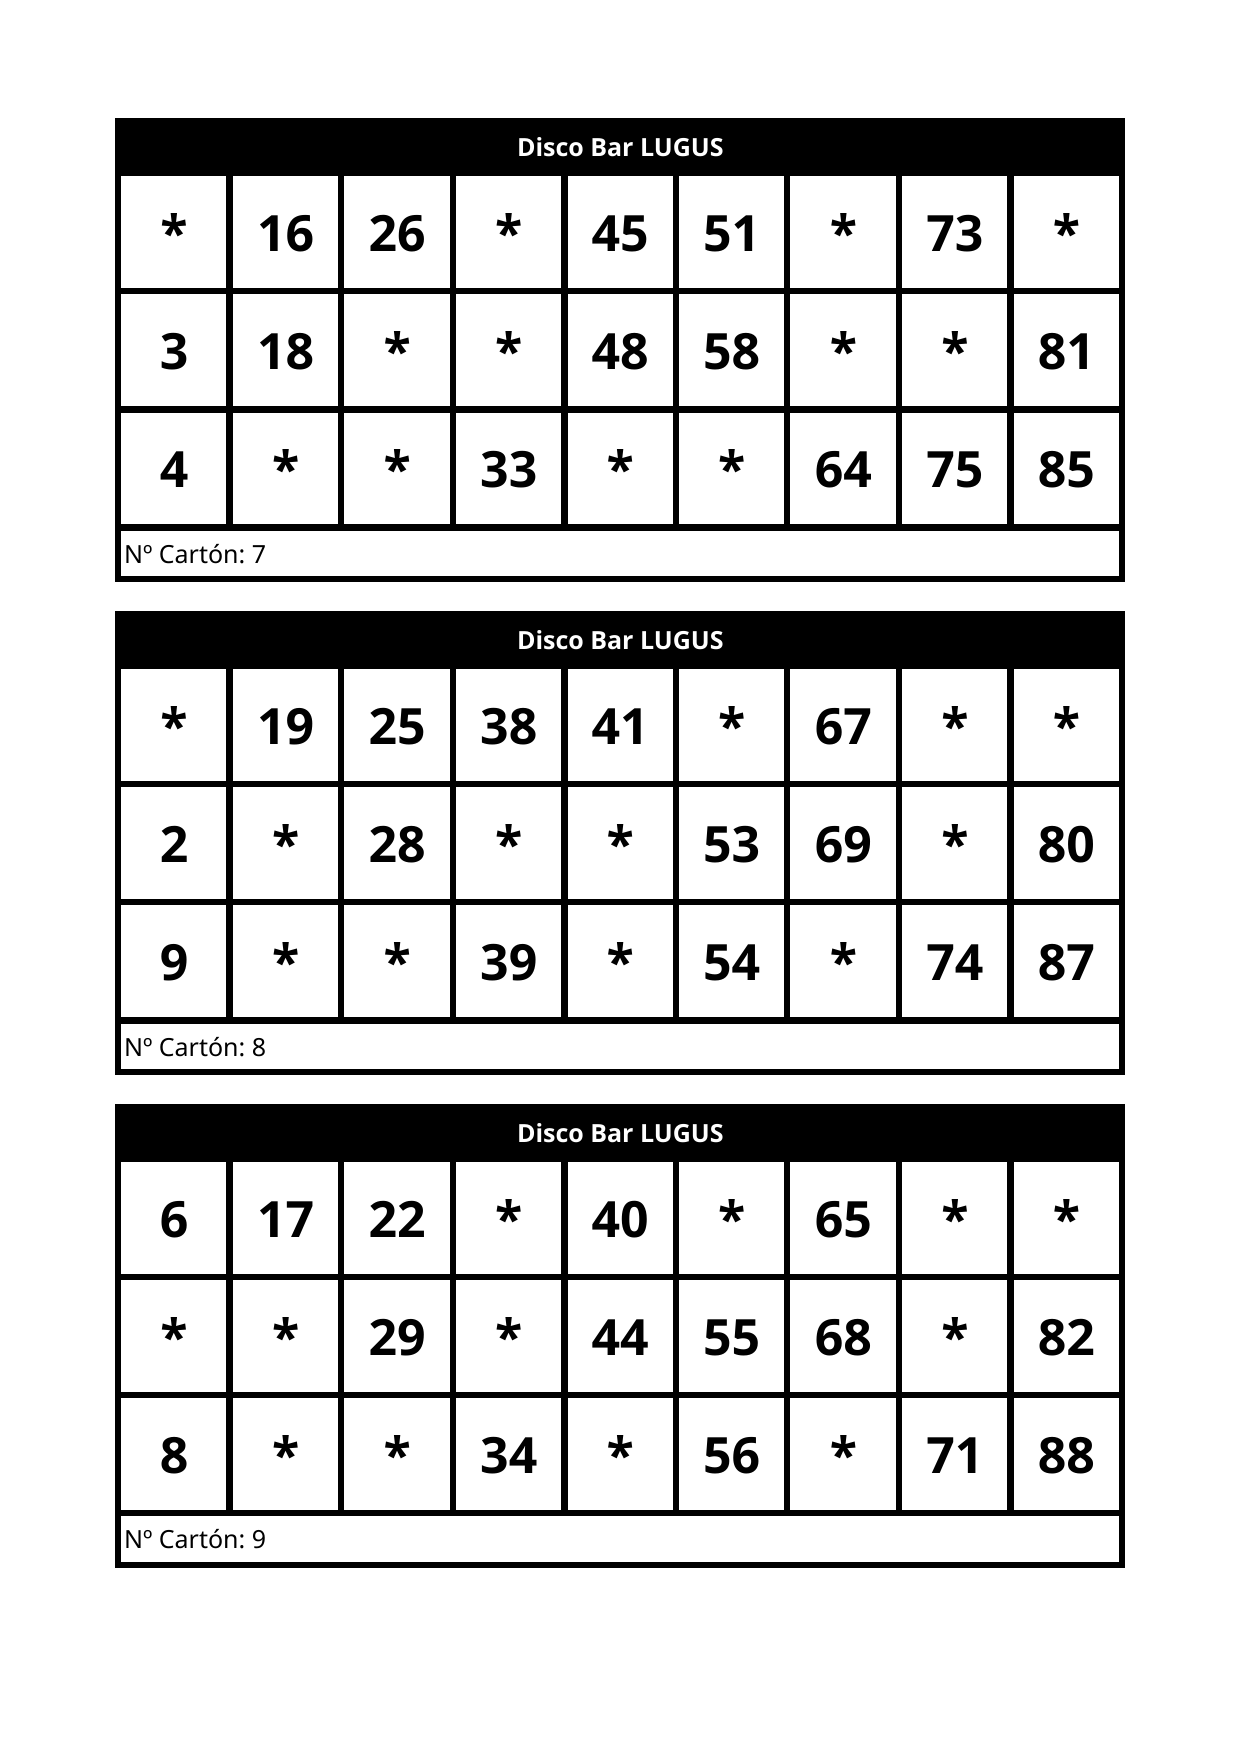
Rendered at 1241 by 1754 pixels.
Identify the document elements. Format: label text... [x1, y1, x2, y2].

table_cell 38 [456, 669, 561, 781]
table_cell * [790, 294, 896, 406]
table_cell 29 [344, 1280, 450, 1392]
table_cell 28 [344, 787, 450, 899]
table_cell * [344, 1398, 450, 1510]
table_cell 53 [679, 787, 784, 899]
table_cell 40 [568, 1162, 673, 1274]
table_cell * [233, 413, 338, 524]
table_cell * [344, 294, 450, 406]
table_cell * [902, 787, 1007, 899]
table_cell 34 [456, 1398, 561, 1510]
table_cell * [902, 669, 1007, 781]
table_cell 9 [121, 905, 226, 1017]
table_cell 88 [1014, 1398, 1119, 1510]
table_cell 45 [568, 176, 673, 288]
table_cell 67 [790, 669, 896, 781]
table_cell * [902, 1280, 1007, 1392]
table_cell 51 [679, 176, 784, 288]
table_cell * [568, 1398, 673, 1510]
table_cell * [233, 905, 338, 1017]
table_cell 41 [568, 669, 673, 781]
table_cell * [902, 1162, 1007, 1274]
table_cell * [456, 1162, 561, 1274]
table_cell * [121, 669, 226, 781]
table_cell * [568, 787, 673, 899]
table_cell 22 [344, 1162, 450, 1274]
table_cell * [790, 176, 896, 288]
table_cell * [456, 294, 561, 406]
table_cell 54 [679, 905, 784, 1017]
table_cell 8 [121, 1398, 226, 1510]
table_cell * [233, 1398, 338, 1510]
table_cell Nº Cartón: 9 [121, 1516, 1119, 1562]
table_cell * [568, 905, 673, 1017]
table_cell 19 [233, 669, 338, 781]
table_cell * [679, 413, 784, 524]
table_cell 26 [344, 176, 450, 288]
table_cell 48 [568, 294, 673, 406]
table_cell 3 [121, 294, 226, 406]
table_cell 82 [1014, 1280, 1119, 1392]
table_cell * [1014, 669, 1119, 781]
table_cell 75 [902, 413, 1007, 524]
table_cell 16 [233, 176, 338, 288]
table_cell * [1014, 1162, 1119, 1274]
table_cell 64 [790, 413, 896, 524]
table_cell * [121, 176, 226, 288]
table_cell 33 [456, 413, 561, 524]
table_cell * [1014, 176, 1119, 288]
table_cell * [344, 905, 450, 1017]
table_header Disco Bar LUGUS [121, 617, 1119, 663]
table_cell 74 [902, 905, 1007, 1017]
table_header Disco Bar LUGUS [121, 1110, 1119, 1156]
table_cell 69 [790, 787, 896, 899]
table_cell 71 [902, 1398, 1007, 1510]
table_cell 55 [679, 1280, 784, 1392]
table_cell 87 [1014, 905, 1119, 1017]
table_cell 85 [1014, 413, 1119, 524]
table_cell 56 [679, 1398, 784, 1510]
table_cell 68 [790, 1280, 896, 1392]
table_cell * [679, 1162, 784, 1274]
table_cell 18 [233, 294, 338, 406]
table_cell 17 [233, 1162, 338, 1274]
table_cell * [121, 1280, 226, 1392]
table_cell 81 [1014, 294, 1119, 406]
table_cell * [233, 787, 338, 899]
table_cell 58 [679, 294, 784, 406]
table_cell * [456, 1280, 561, 1392]
table_cell * [790, 905, 896, 1017]
table_cell * [456, 176, 561, 288]
table_cell * [344, 413, 450, 524]
table_cell 65 [790, 1162, 896, 1274]
table_cell 2 [121, 787, 226, 899]
table_cell 73 [902, 176, 1007, 288]
table_header Disco Bar LUGUS [121, 124, 1119, 170]
table_cell 4 [121, 413, 226, 524]
table_cell * [233, 1280, 338, 1392]
table_cell 44 [568, 1280, 673, 1392]
table_cell Nº Cartón: 7 [121, 531, 1119, 576]
table_cell 80 [1014, 787, 1119, 899]
table_cell * [456, 787, 561, 899]
table_cell 6 [121, 1162, 226, 1274]
table_cell * [790, 1398, 896, 1510]
table_cell Nº Cartón: 8 [121, 1024, 1119, 1069]
table_cell * [679, 669, 784, 781]
table_cell 25 [344, 669, 450, 781]
table_cell * [568, 413, 673, 524]
table_cell 39 [456, 905, 561, 1017]
table_cell * [902, 294, 1007, 406]
